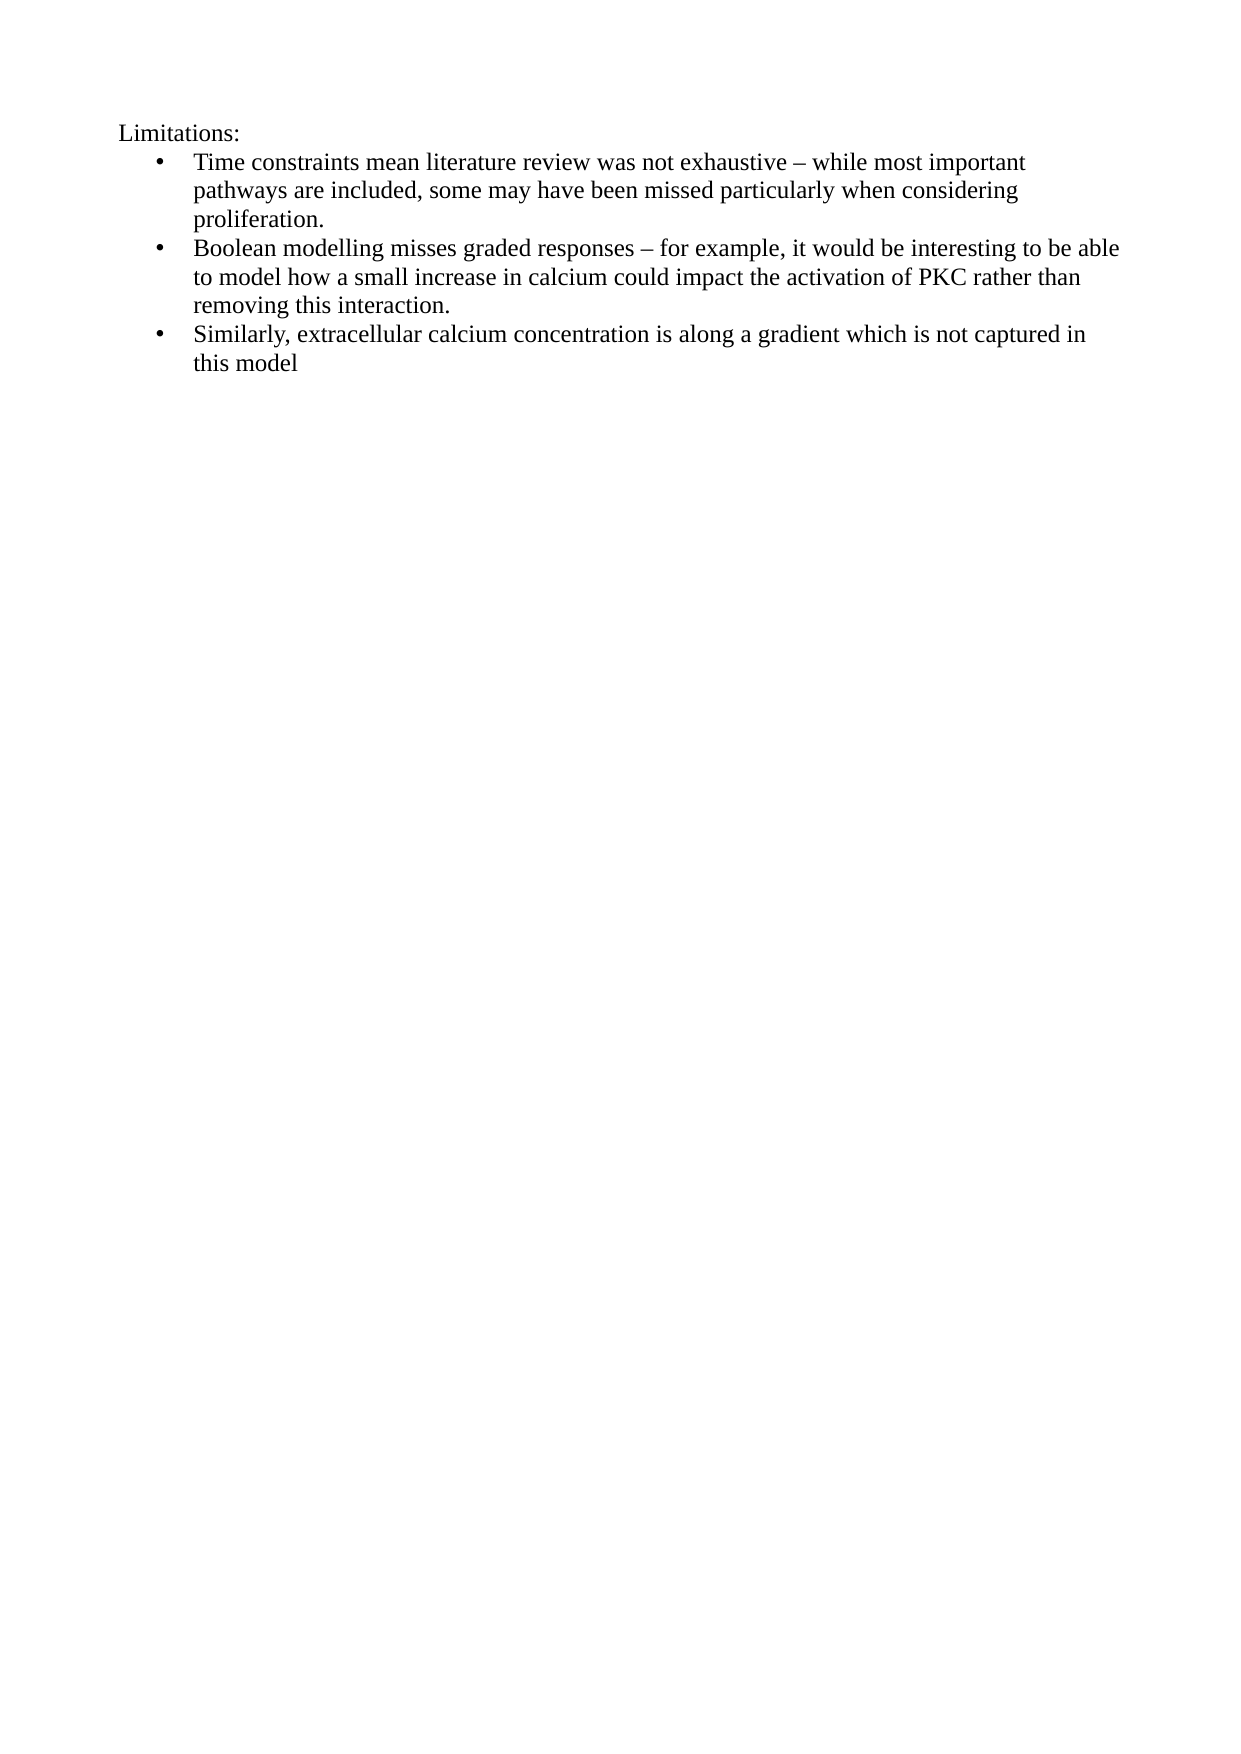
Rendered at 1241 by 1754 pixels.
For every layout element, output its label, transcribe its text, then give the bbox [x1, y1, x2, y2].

list Similarly, extracellular calcium concentration is along a gradient which is not captured in this model [156, 319, 1122, 377]
text Limitations: [118, 118, 1122, 147]
list Boolean modelling misses graded responses – for example, it would be interesting to be able to model how a small increase in calcium could impact the activation of PKC rather than removing this interaction. [156, 233, 1122, 319]
list Time constraints mean literature review was not exhaustive – while most important pathways are included, some may have been missed particularly when considering proliferation. [156, 147, 1122, 233]
